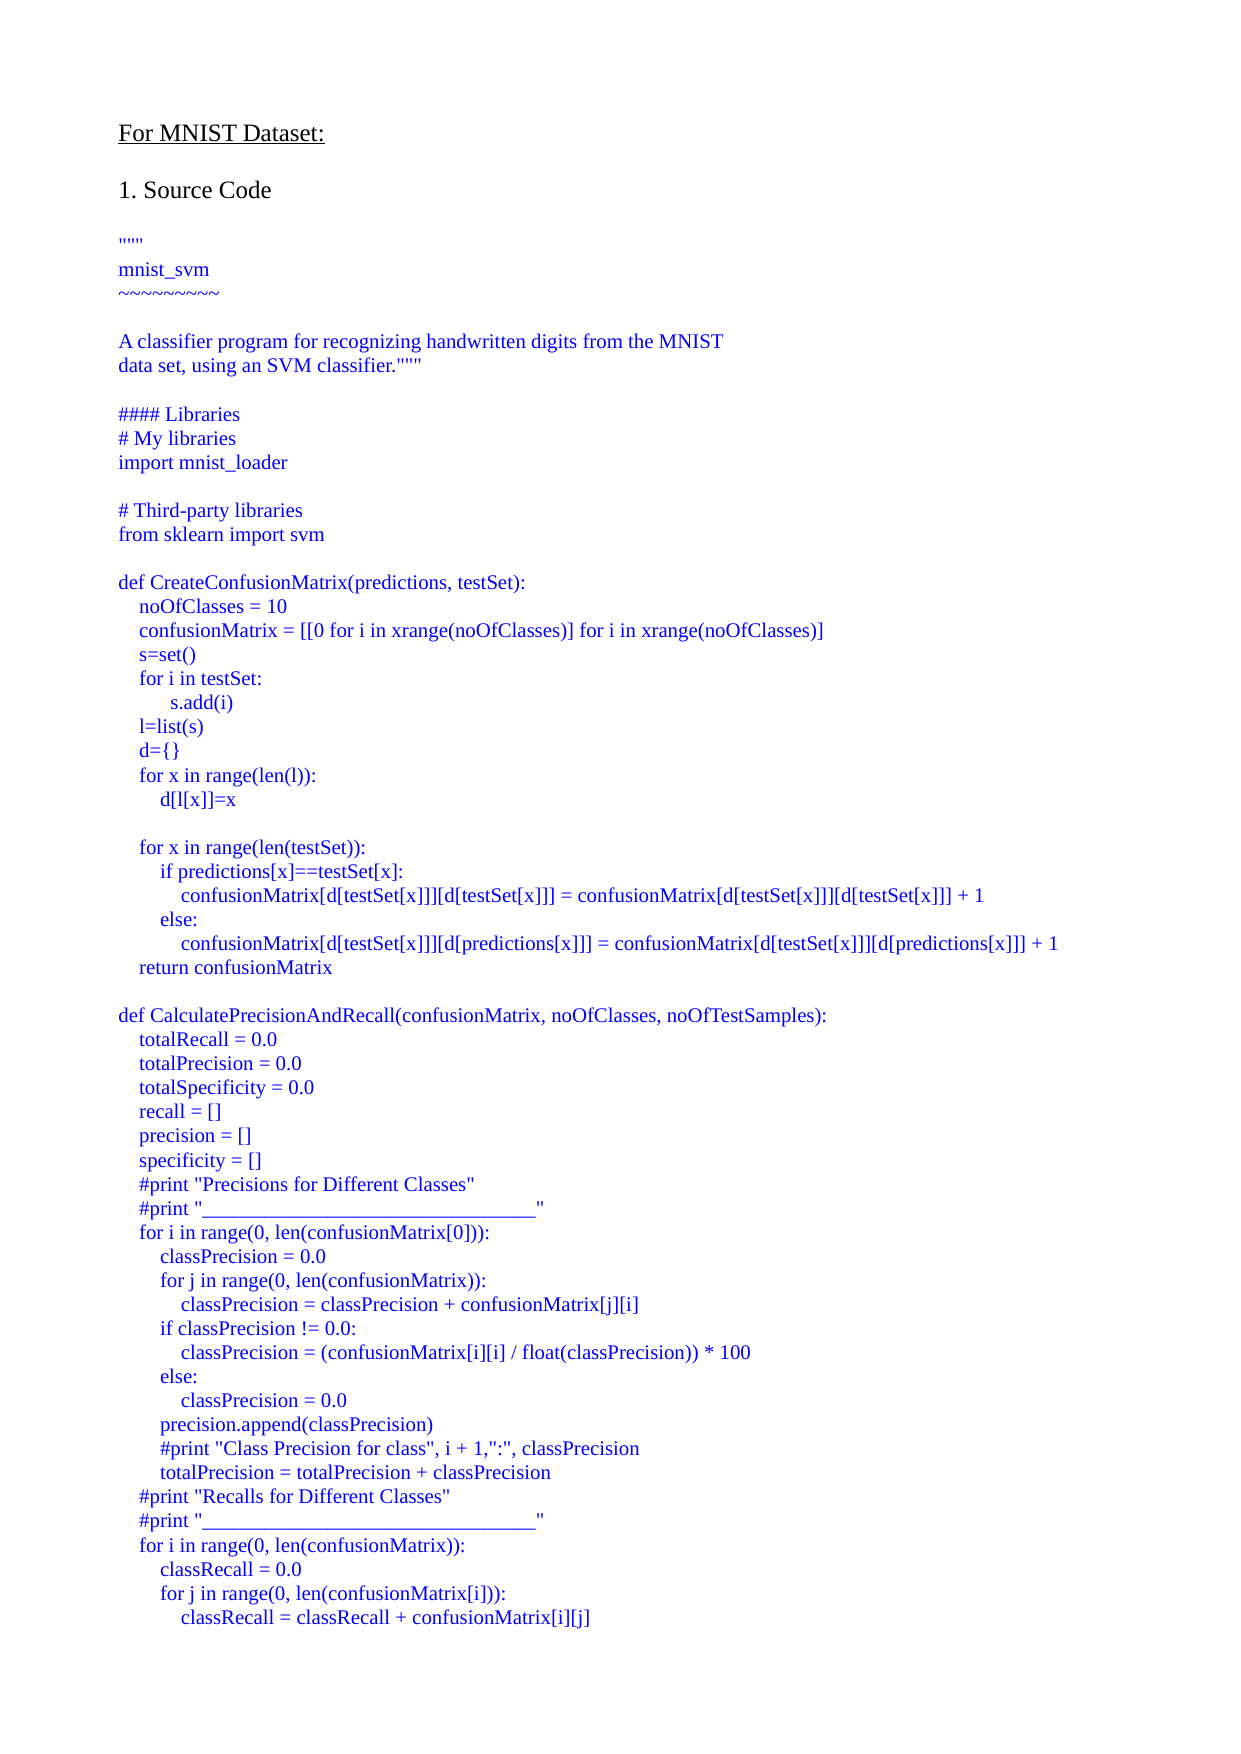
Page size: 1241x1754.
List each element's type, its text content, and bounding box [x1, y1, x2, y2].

text totalPrecision = 0.0 [118, 1051, 1122, 1075]
text if classPrecision != 0.0: [118, 1316, 1122, 1340]
text #### Libraries [118, 402, 1122, 426]
text for x in range(len(testSet)): [118, 835, 1122, 859]
text def CreateConfusionMatrix(predictions, testSet): [118, 570, 1122, 594]
text for j in range(0, len(confusionMatrix[i])): [118, 1581, 1122, 1605]
text totalRecall = 0.0 [118, 1027, 1122, 1051]
text d={} [118, 738, 1122, 762]
text classPrecision = 0.0 [118, 1388, 1122, 1412]
text For MNIST Dataset: [118, 118, 1122, 147]
text mnist_svm [118, 257, 1122, 281]
text s=set() [118, 642, 1122, 666]
text confusionMatrix = [[0 for i in xrange(noOfClasses)] for i in xrange(noOfClasses)] [118, 618, 1122, 642]
text classPrecision = (confusionMatrix[i][i] / float(classPrecision)) * 100 [118, 1340, 1122, 1364]
text else: [118, 907, 1122, 931]
text d[l[x]]=x [118, 787, 1122, 811]
text classPrecision = 0.0 [118, 1244, 1122, 1268]
text from sklearn import svm [118, 522, 1122, 546]
text data set, using an SVM classifier.""" [118, 353, 1122, 377]
text noOfClasses = 10 [118, 594, 1122, 618]
text 1. Source Code [118, 176, 1122, 204]
text #print "________________________________" [118, 1508, 1122, 1532]
text recall = [] [118, 1099, 1122, 1123]
text for i in testSet: [118, 666, 1122, 690]
text for i in range(0, len(confusionMatrix[0])): [118, 1220, 1122, 1244]
text totalPrecision = totalPrecision + classPrecision [118, 1460, 1122, 1484]
text specificity = [] [118, 1147, 1122, 1172]
text """ [118, 233, 1122, 257]
text precision.append(classPrecision) [118, 1412, 1122, 1436]
text # My libraries [118, 426, 1122, 450]
text precision = [] [118, 1123, 1122, 1147]
text #print "Precisions for Different Classes" [118, 1172, 1122, 1196]
text totalSpecificity = 0.0 [118, 1075, 1122, 1099]
text else: [118, 1364, 1122, 1388]
text return confusionMatrix [118, 955, 1122, 979]
text #print "Class Precision for class", i + 1,":", classPrecision [118, 1436, 1122, 1460]
text A classifier program for recognizing handwritten digits from the MNIST [118, 329, 1122, 353]
text confusionMatrix[d[testSet[x]]][d[testSet[x]]] = confusionMatrix[d[testSet[x]]][d[testSet[x]]] + 1 [118, 883, 1122, 907]
text # Third-party libraries [118, 498, 1122, 522]
text s.add(i) [118, 690, 1122, 714]
text #print "Recalls for Different Classes" [118, 1484, 1122, 1508]
text confusionMatrix[d[testSet[x]]][d[predictions[x]]] = confusionMatrix[d[testSet[x]]][d[predictions[x]]] + 1 [118, 931, 1122, 955]
text classPrecision = classPrecision + confusionMatrix[j][i] [118, 1292, 1122, 1316]
text classRecall = classRecall + confusionMatrix[i][j] [118, 1605, 1122, 1629]
text l=list(s) [118, 714, 1122, 738]
text for j in range(0, len(confusionMatrix)): [118, 1268, 1122, 1292]
text def CalculatePrecisionAndRecall(confusionMatrix, noOfClasses, noOfTestSamples): [118, 1003, 1122, 1027]
text classRecall = 0.0 [118, 1557, 1122, 1581]
text for x in range(len(l)): [118, 762, 1122, 787]
text import mnist_loader [118, 450, 1122, 474]
text if predictions[x]==testSet[x]: [118, 859, 1122, 883]
text for i in range(0, len(confusionMatrix)): [118, 1532, 1122, 1557]
text ~~~~~~~~~ [118, 281, 1122, 305]
text #print "________________________________" [118, 1196, 1122, 1220]
